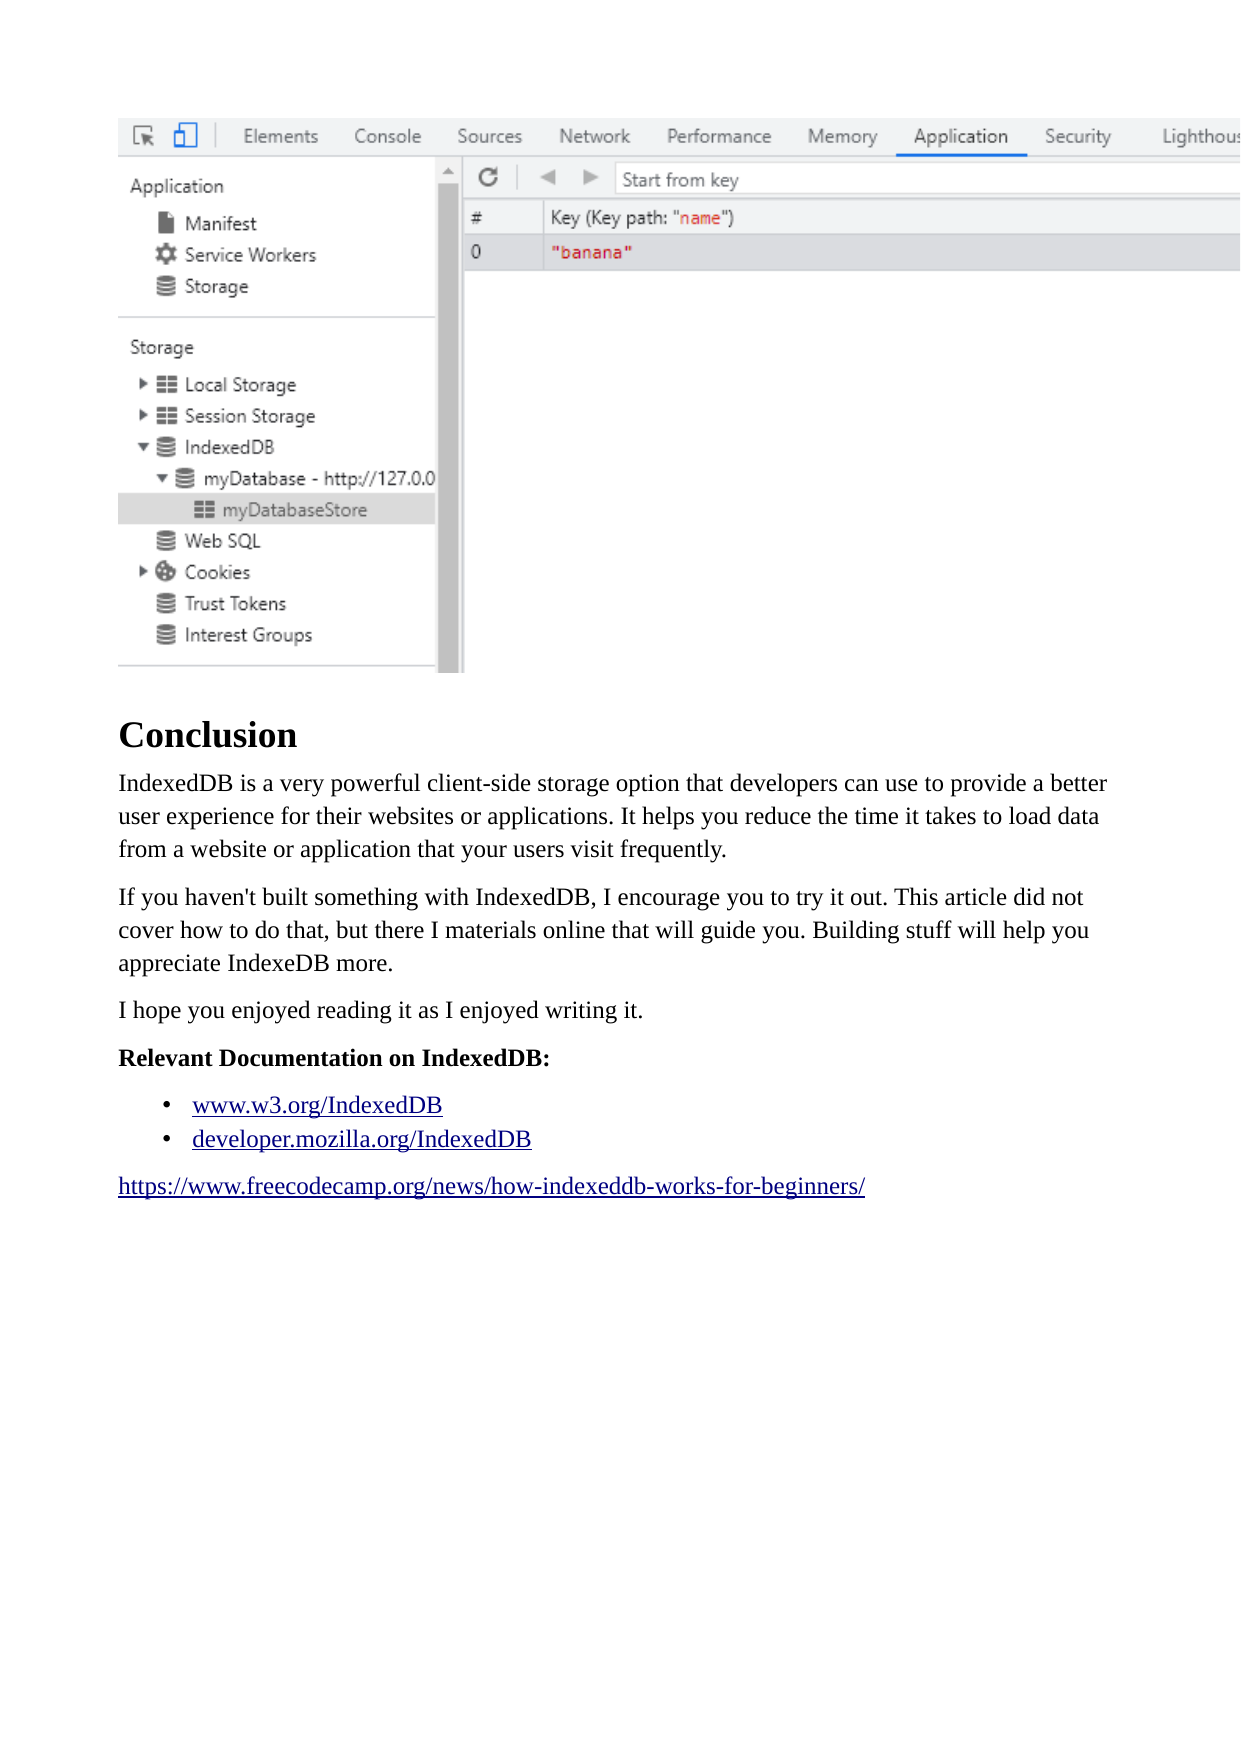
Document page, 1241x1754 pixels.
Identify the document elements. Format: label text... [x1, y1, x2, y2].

list www.w3.org/IndexedDB [162, 1091, 1122, 1119]
list developer.mozilla.org/IndexedDB [162, 1124, 1122, 1152]
subtitle Conclusion [118, 712, 1122, 756]
text If you haven't built something with IndexedDB, I encourage you to try it out. This article did not cover how to do that, but there I materials online that will guide you. Building stuff will help you appreciate IndexeDB more. [118, 882, 1122, 977]
text https://www.freecodecamp.org/news/how-indexeddb-works-for-beginners/ [118, 1171, 1122, 1200]
text Relevant Documentation on IndexedDB: [118, 1043, 1122, 1072]
text I hope you enjoyed reading it as I enjoyed writing it. [118, 995, 1122, 1024]
text IndexedDB is a very powerful client-side storage option that developers can use to provide a better user experience for their websites or applications. It helps you reduce the time it takes to load data from a website or application that your users visit frequently. [118, 768, 1122, 863]
picture [118, 118, 1241, 673]
